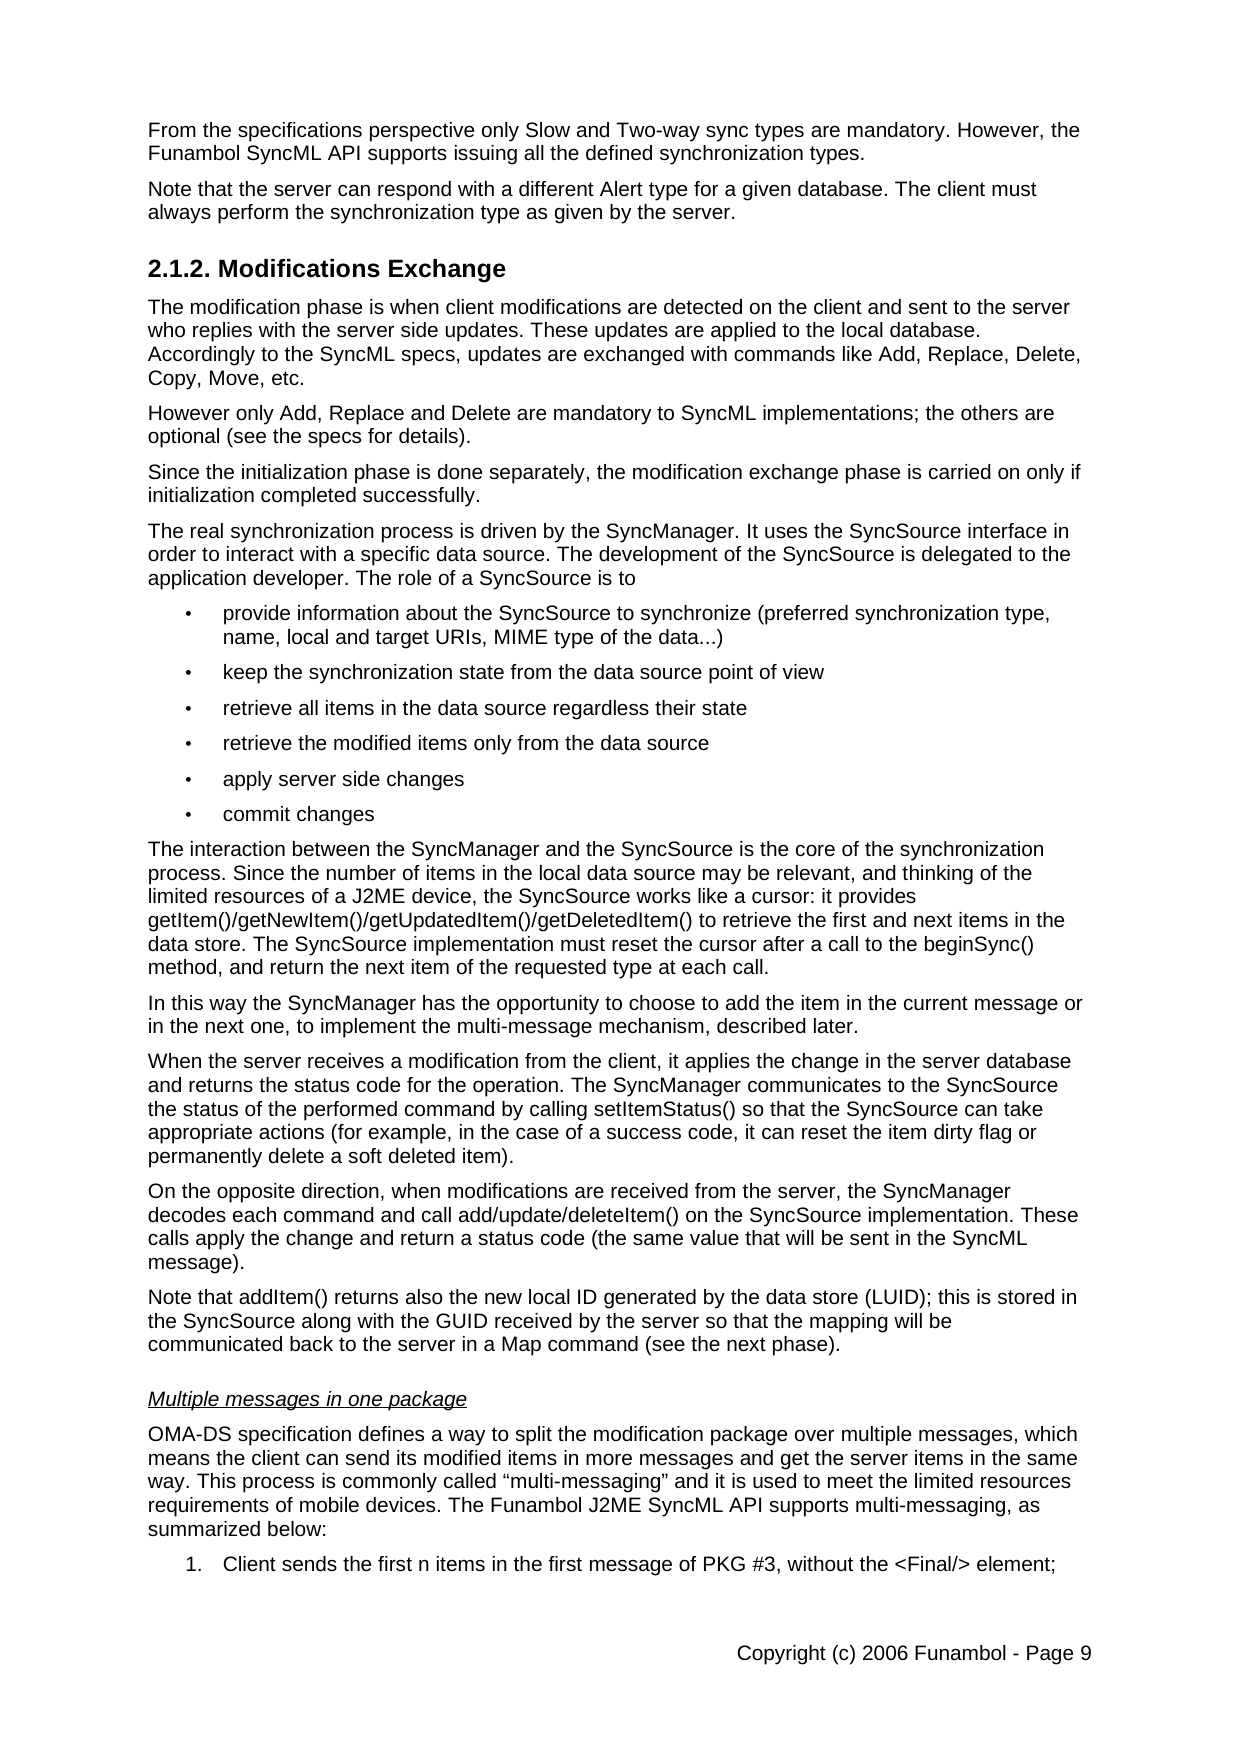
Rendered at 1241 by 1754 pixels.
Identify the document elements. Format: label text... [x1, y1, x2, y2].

list retrieve all items in the data source regardless their state [185, 696, 1093, 720]
text On the opposite direction, when modifications are received from the server, the SyncManager decodes each command and call add/update/deleteItem() on the SyncSource implementation. These calls apply the change and return a status code (the same value that will be sent in the SyncML message). [148, 1179, 1093, 1274]
text OMA-DS specification defines a way to split the modification package over multiple messages, which means the client can send its modified items in more messages and get the server items in the same way. This process is commonly called “multi-messaging” and it is used to meet the limited resources requirements of mobile devices. The Funambol J2ME SyncML API supports multi-messaging, as summarized below: [148, 1423, 1093, 1541]
text Since the initialization phase is done separately, the modification exchange phase is carried on only if initialization completed successfully. [148, 460, 1093, 507]
text From the specifications perspective only Slow and Two-way sync types are mandatory. However, the Funambol SyncML API supports issuing all the defined synchronization types. [148, 118, 1093, 165]
text When the server receives a modification from the client, it applies the change in the server database and returns the status code for the operation. The SyncManager communicates to the SyncSource the status of the performed command by calling setItemStatus() so that the SyncSource can take appropriate actions (for example, in the case of a success code, it can reset the item dirty flag or permanently delete a soft deleted item). [148, 1050, 1093, 1168]
text The modification phase is when client modifications are detected on the client and sent to the server who replies with the server side updates. These updates are applied to the local database. Accordingly to the SyncML specs, updates are exchanged with commands like Add, Replace, Delete, Copy, Move, etc. [148, 295, 1093, 389]
list apply server side changes [185, 767, 1093, 791]
text The interaction between the SyncManager and the SyncSource is the core of the synchronization process. Since the number of items in the local data source may be relevant, and thinking of the limited resources of a J2ME device, the SyncSource works like a cursor: it provides getItem()/getNewItem()/getUpdatedItem()/getDeletedItem() to retrieve the first and next items in the data store. The SyncSource implementation must reset the cursor after a call to the beginSync() method, and return the next item of the requested type at each call. [148, 838, 1093, 979]
subtitle Modifications Exchange [148, 255, 1093, 283]
text However only Add, Replace and Delete are mandatory to SyncML implementations; the others are optional (see the specs for details). [148, 401, 1093, 448]
list Client sends the first n items in the first message of PKG #3, without the <Final/> element; [185, 1552, 1093, 1576]
text The real synchronization process is driven by the SyncManager. It uses the SyncSource interface in order to interact with a specific data source. The development of the SyncSource is delegated to the application developer. The role of a SyncSource is to [148, 519, 1093, 590]
text In this way the SyncManager has the opportunity to choose to add the item in the current message or in the next one, to implement the multi-message mechanism, described later. [148, 991, 1093, 1038]
list commit changes [185, 802, 1093, 826]
list retrieve the modified items only from the data source [185, 732, 1093, 755]
list provide information about the SyncSource to synchronize (preferred synchronization type, name, local and target URIs, MIME type of the data...) [185, 602, 1093, 649]
list keep the synchronization state from the data source point of view [185, 661, 1093, 684]
subtitle Multiple messages in one package [148, 1387, 1093, 1411]
text Note that the server can respond with a different Alert type for a given database. The client must always perform the synchronization type as given by the server. [148, 177, 1093, 224]
text Note that addItem() returns also the new local ID generated by the data store (LUID); this is stored in the SyncSource along with the GUID received by the server so that the mapping will be communicated back to the server in a Map command (see the next phase). [148, 1286, 1093, 1356]
